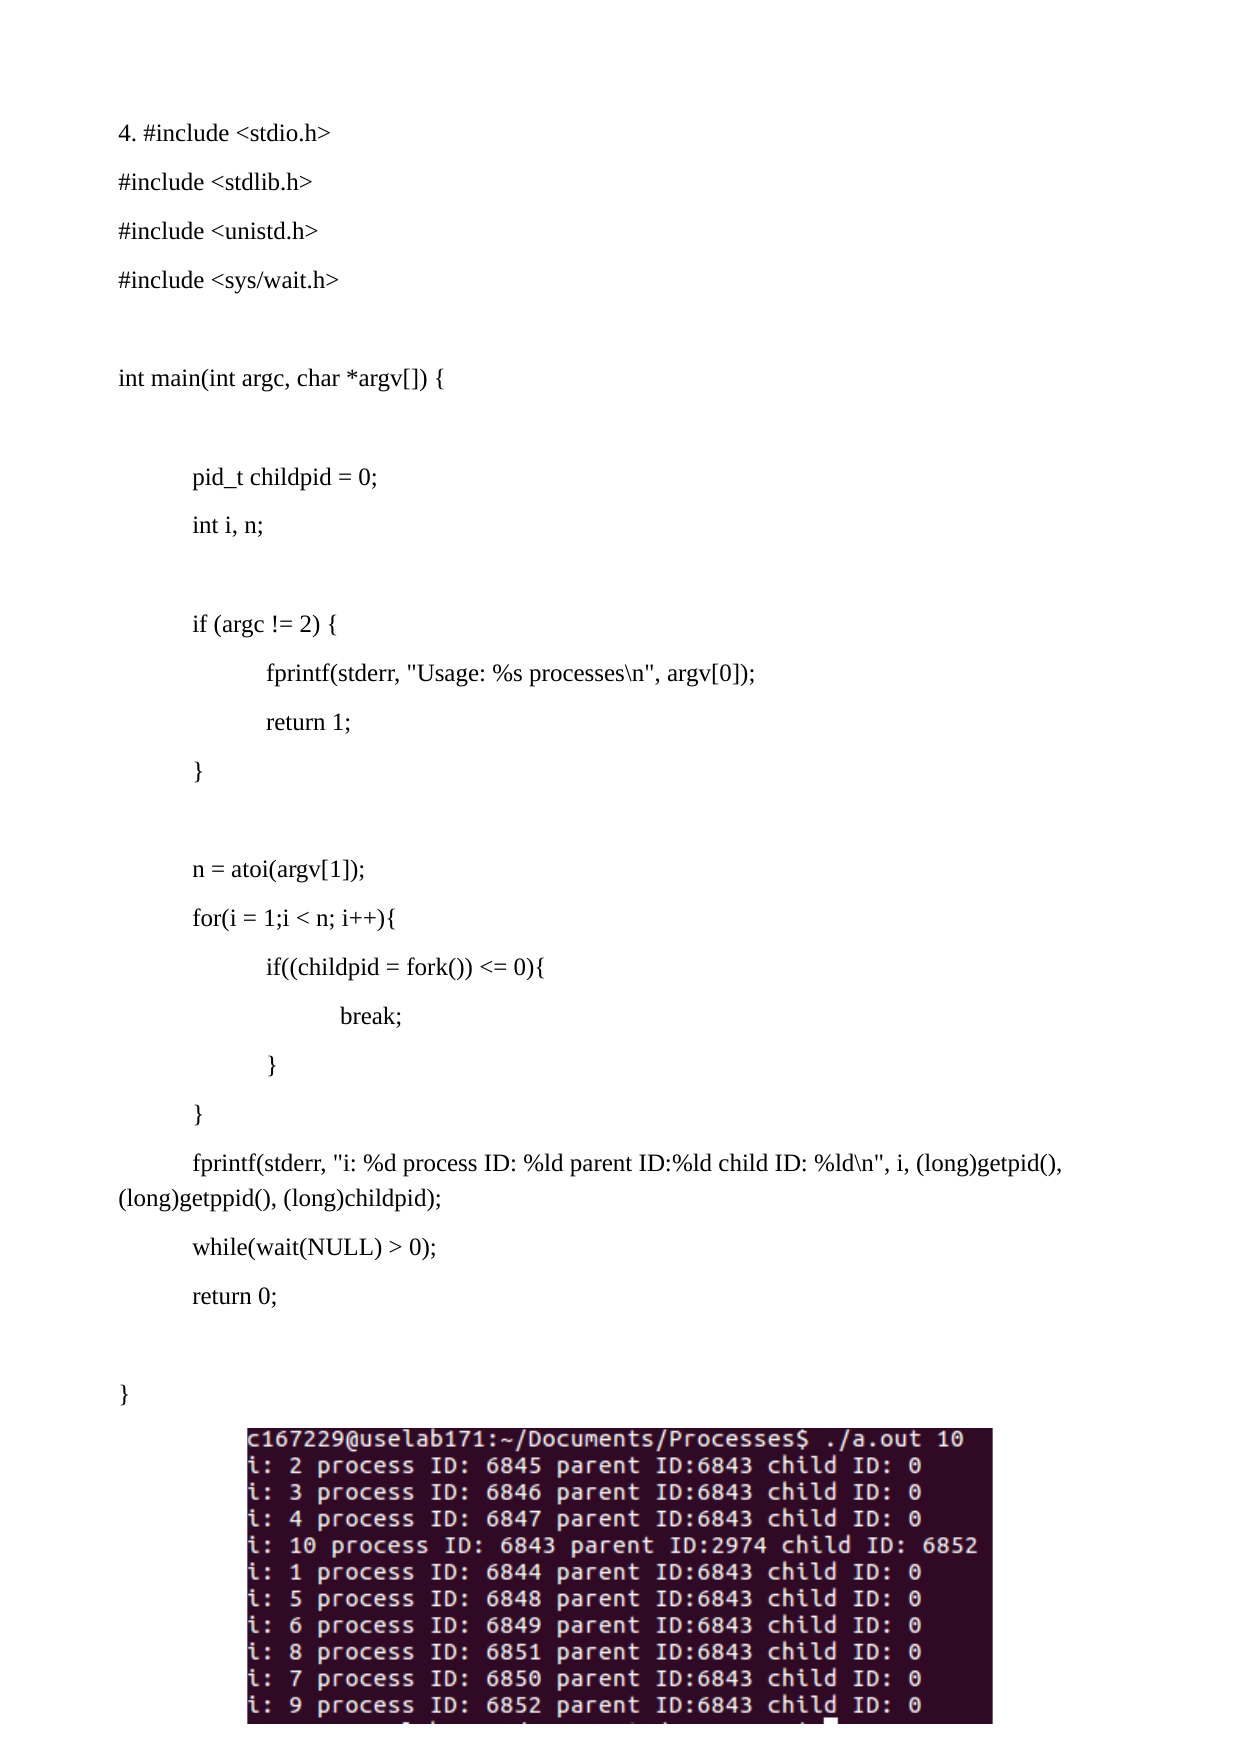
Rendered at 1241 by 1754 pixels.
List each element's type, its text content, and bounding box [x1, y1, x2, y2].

text for(i = 1;i < n; i++){ [118, 903, 1122, 932]
text return 1; [118, 707, 1122, 736]
picture [247, 1428, 993, 1724]
text fprintf(stderr, "Usage: %s processes\n", argv[0]); [118, 658, 1122, 687]
text break; [118, 1001, 1122, 1030]
text 4. #include <stdio.h> [118, 118, 1122, 147]
text #include <stdlib.h> [118, 167, 1122, 196]
text } [118, 1379, 1122, 1408]
text while(wait(NULL) > 0); [118, 1232, 1122, 1261]
text int i, n; [118, 511, 1122, 539]
text int main(int argc, char *argv[]) { [118, 363, 1122, 392]
text } [118, 1099, 1122, 1128]
text return 0; [118, 1281, 1122, 1310]
text n = atoi(argv[1]); [118, 854, 1122, 883]
text fprintf(stderr, "i: %d process ID: %ld parent ID:%ld child ID: %ld\n", i, (long)getpid(), (long)getppid(), (long)childpid); [118, 1148, 1122, 1212]
text if((childpid = fork()) <= 0){ [118, 952, 1122, 981]
text #include <unistd.h> [118, 216, 1122, 245]
text #include <sys/wait.h> [118, 265, 1122, 294]
text if (argc != 2) { [118, 609, 1122, 637]
text pid_t childpid = 0; [118, 462, 1122, 490]
text } [118, 756, 1122, 785]
text } [118, 1050, 1122, 1079]
